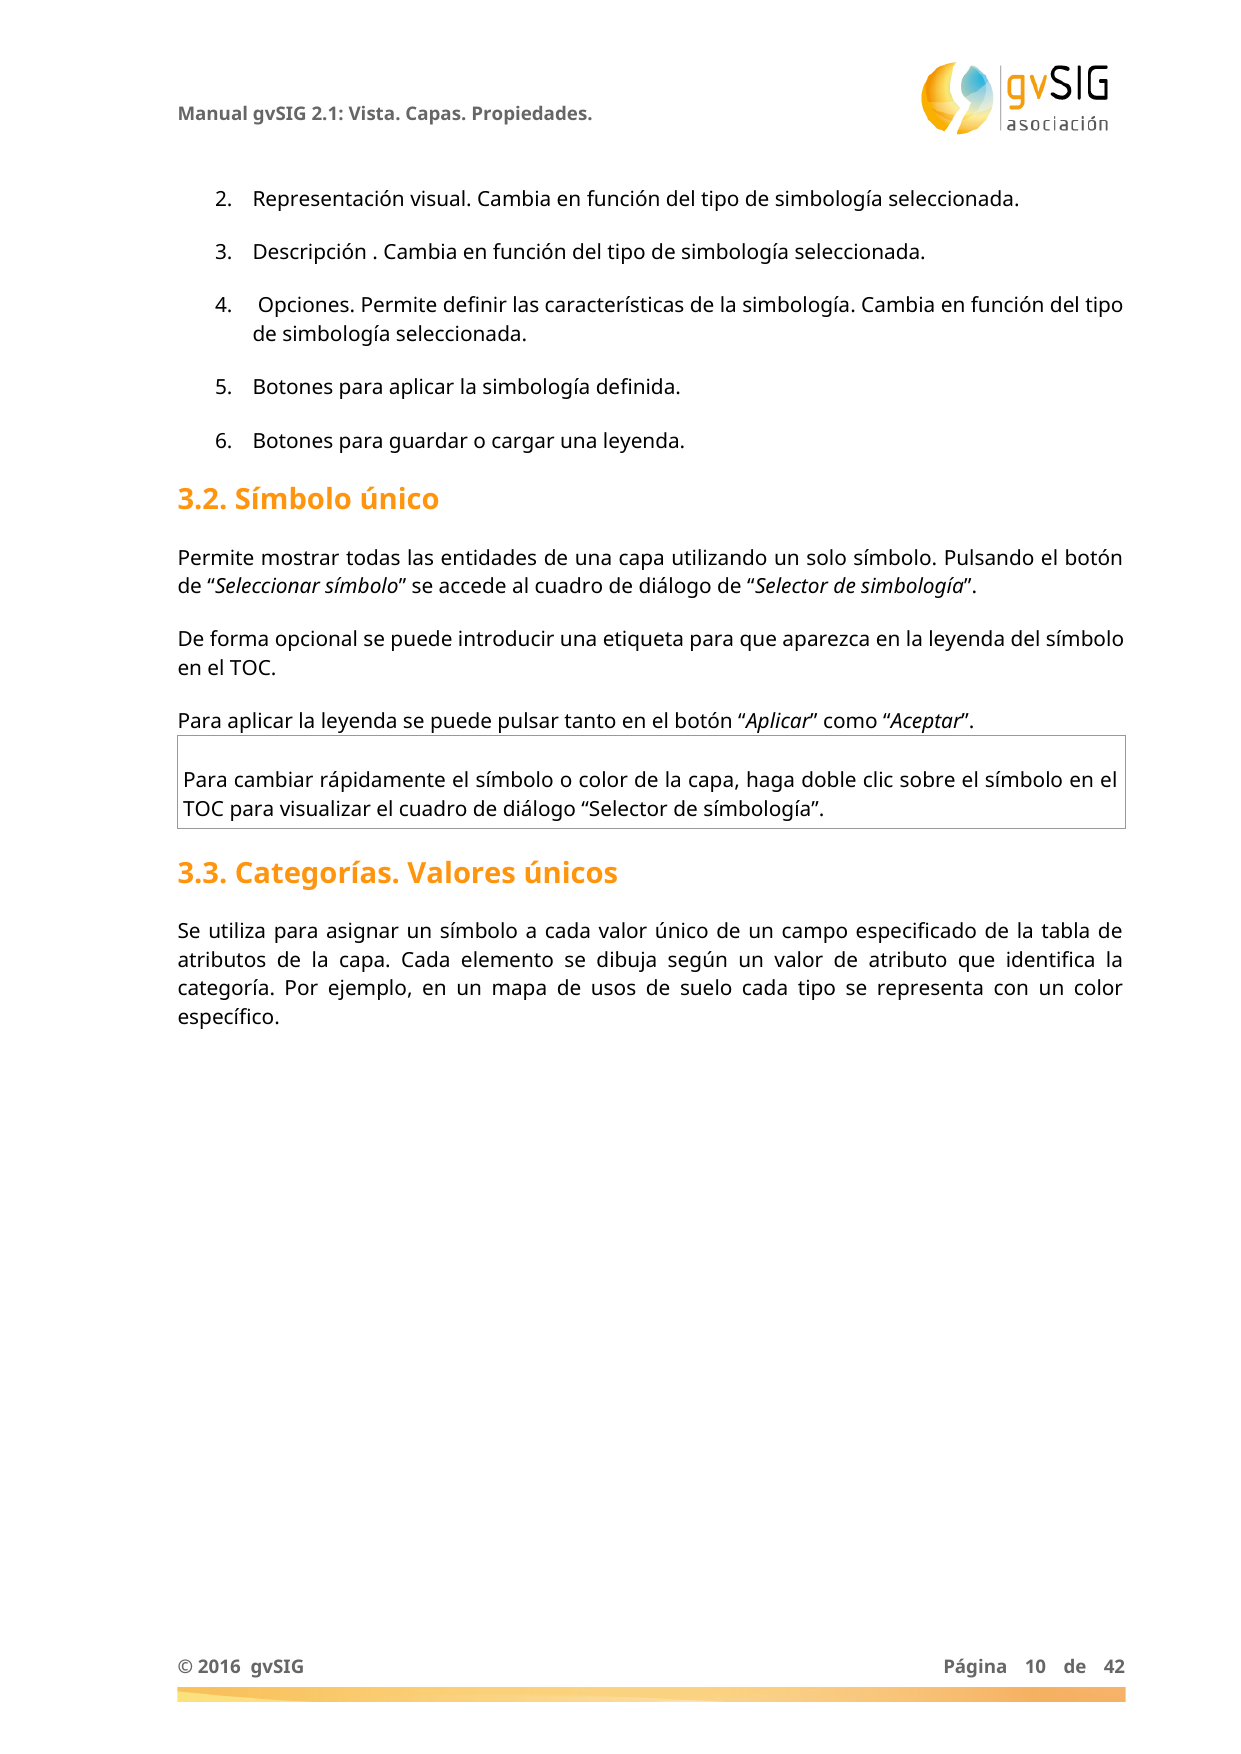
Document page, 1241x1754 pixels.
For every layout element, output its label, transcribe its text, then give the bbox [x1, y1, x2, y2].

subtitle 3.3. Categorías. Valores únicos [177, 852, 1125, 892]
text Se utiliza para asignar un símbolo a cada valor único de un campo especificado de la tabla de atributos de la capa. Cada elemento se dibuja según un valor de atributo que identifica la categoría. Por ejemplo, en un mapa de usos de suelo cada tipo se representa con un color específico. [177, 917, 1125, 1030]
list Representación visual. Cambia en función del tipo de simbología seleccionada. [215, 184, 1125, 212]
list Opciones. Permite definir las características de la simbología. Cambia en función del tipo de simbología seleccionada. [215, 291, 1125, 347]
table_header Para cambiar rápidamente el símbolo o color de la capa, haga doble clic sobre el símbolo en el TOC para visualizar el cuadro de diálogo “Selector de símbología”. [178, 736, 1125, 828]
list Botones para aplicar la simbología definida. [215, 372, 1125, 401]
text De forma opcional se puede introducir una etiqueta para que aparezca en la leyenda del símbolo en el TOC. [177, 624, 1125, 681]
text Permite mostrar todas las entidades de una capa utilizando un solo símbolo. Pulsando el botón de “Seleccionar símbolo” se accede al cuadro de diálogo de “Selector de simbología”. [177, 543, 1125, 599]
picture [902, 47, 1122, 148]
text Para aplicar la leyenda se puede pulsar tanto en el botón “Aplicar” como “Aceptar”. [177, 706, 1125, 735]
list Descripción . Cambia en función del tipo de simbología seleccionada. [215, 237, 1125, 266]
subtitle 3.2. Símbolo único [177, 478, 1125, 518]
list Botones para guardar o cargar una leyenda. [215, 426, 1125, 454]
picture [177, 1687, 1126, 1702]
